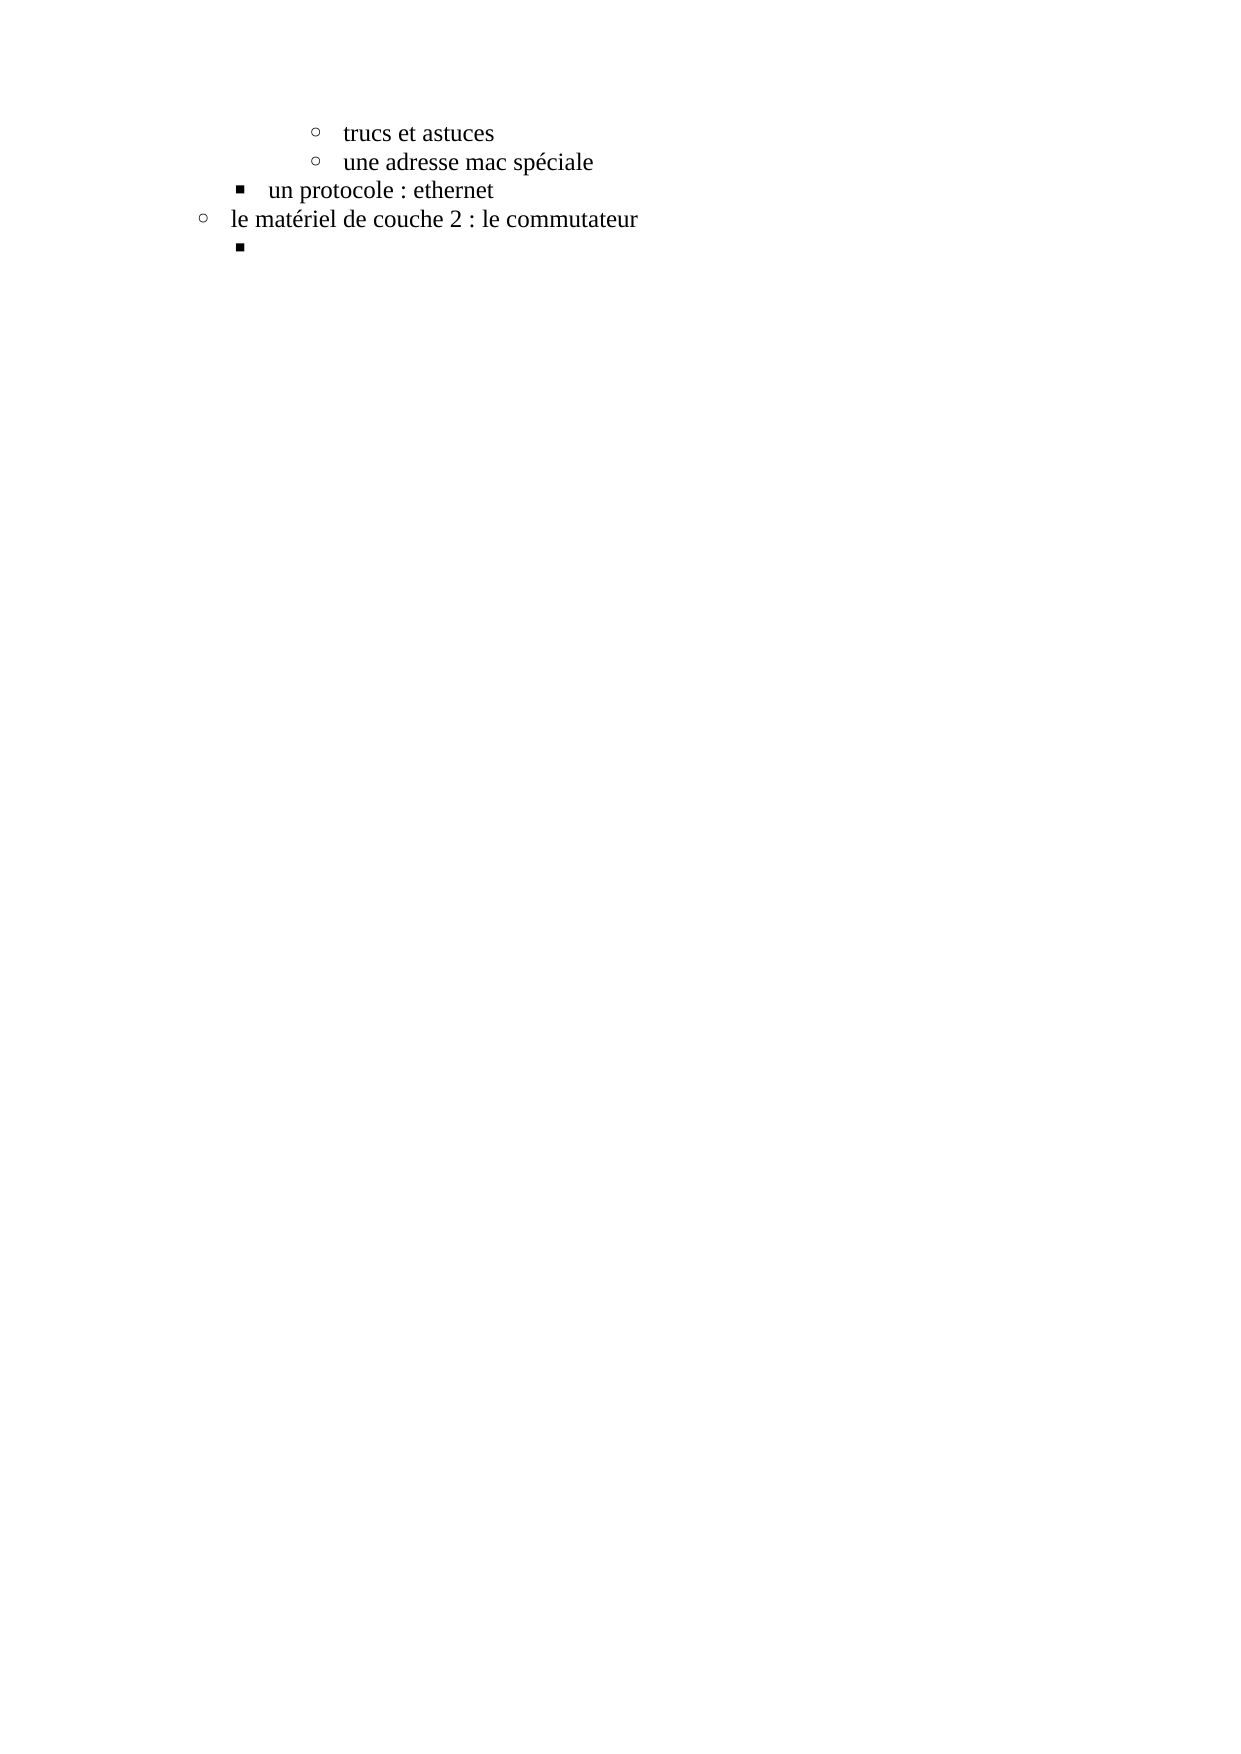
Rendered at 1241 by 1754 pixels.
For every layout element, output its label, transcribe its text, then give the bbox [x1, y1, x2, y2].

list un protocole : ethernet [231, 176, 1122, 204]
list une adresse mac spéciale [306, 147, 1122, 176]
list le matériel de couche 2 : le commutateur [193, 204, 1122, 233]
list trucs et astuces [306, 118, 1122, 147]
